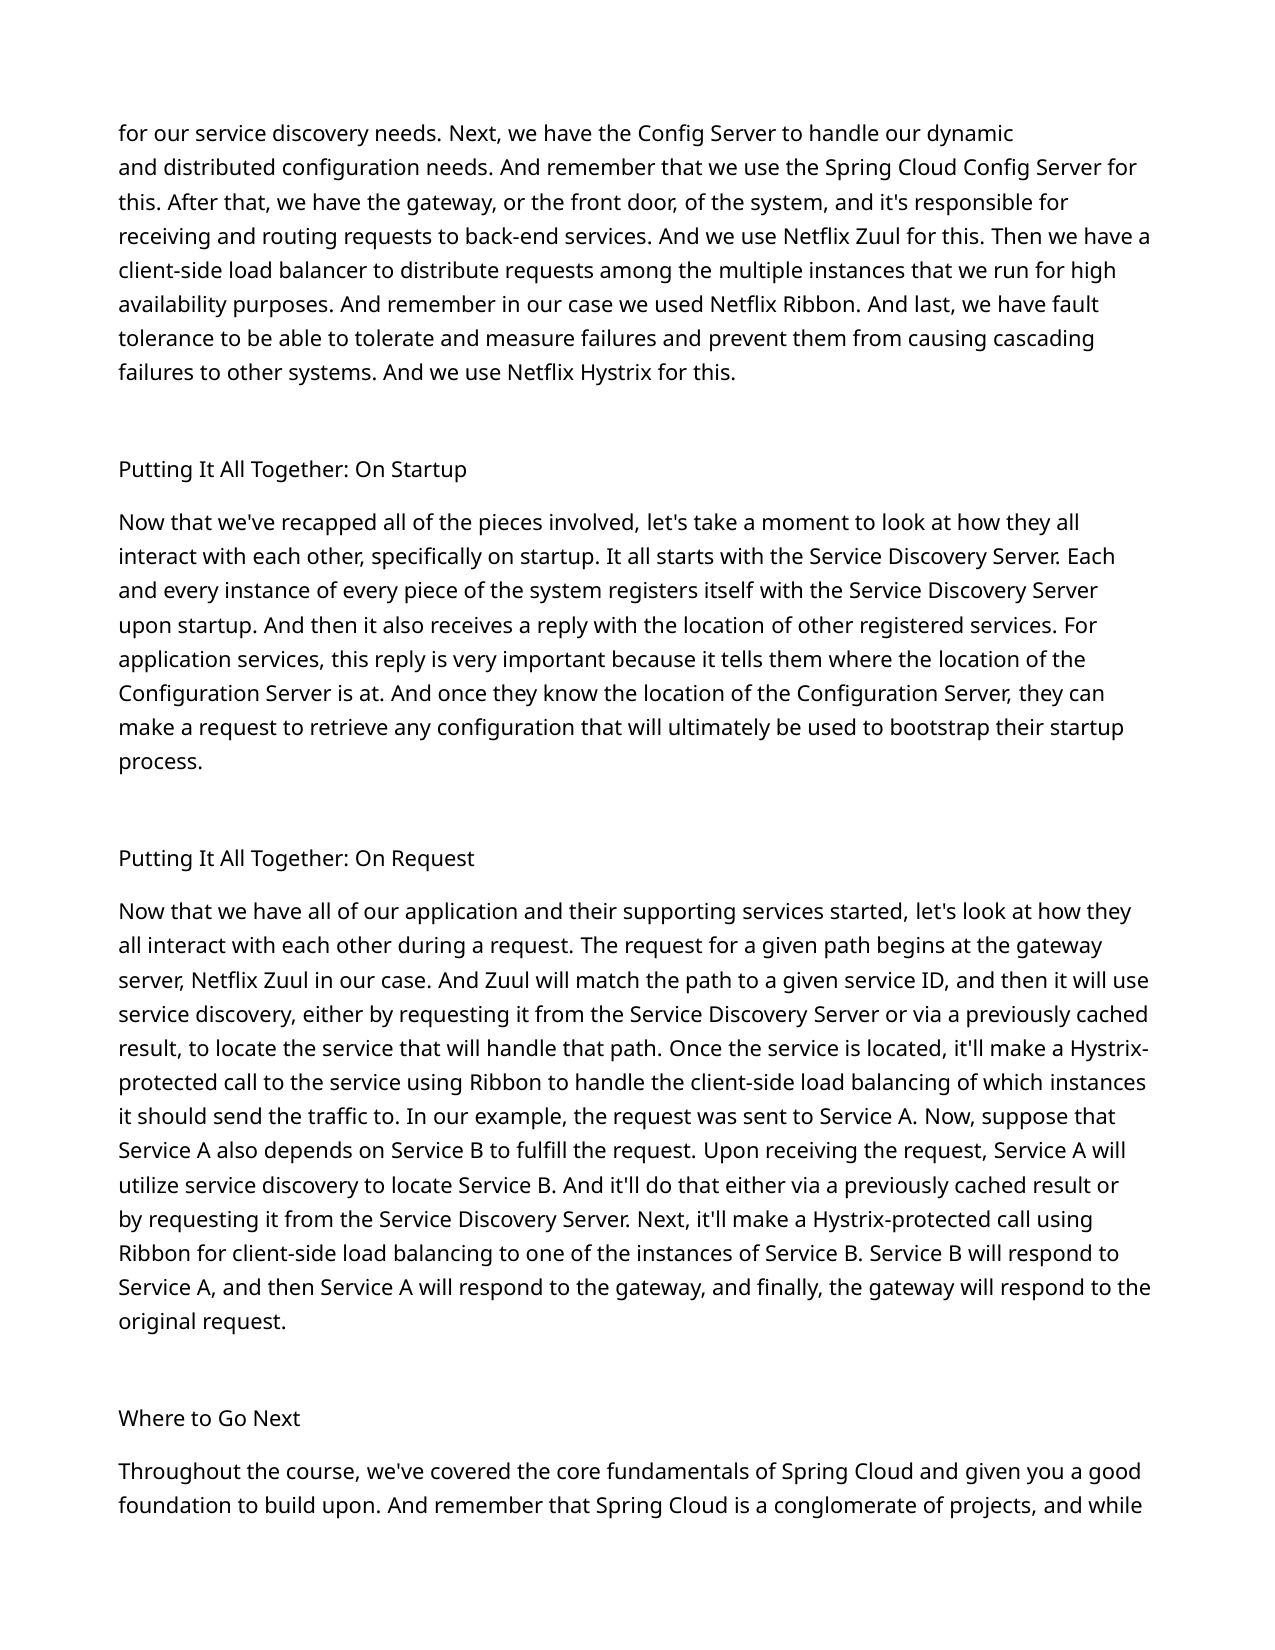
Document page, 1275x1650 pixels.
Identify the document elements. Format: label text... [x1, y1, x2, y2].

subtitle Where to Go Next [118, 1403, 1157, 1433]
text for our service discovery needs. Next, we have the Config Server to handle our dynamic and distributed configuration needs. And remember that we use the Spring Cloud Config Server for this. After that, we have the gateway, or the front door, of the system, and it's responsible for receiving and routing requests to back-end services. And we use Netflix Zuul for this. Then we have a client-side load balancer to distribute requests among the multiple instances that we run for high availability purposes. And remember in our case we used Netflix Ribbon. And last, we have fault tolerance to be able to tolerate and measure failures and prevent them from causing cascading failures to other systems. And we use Netflix Hystrix for this. [118, 118, 1157, 387]
subtitle Putting It All Together: On Request [118, 843, 1157, 873]
text Now that we have all of our application and their supporting services started, let's look at how they all interact with each other during a request. The request for a given path begins at the gateway server, Netflix Zuul in our case. And Zuul will match the path to a given service ID, and then it will use service discovery, either by requesting it from the Service Discovery Server or via a previously cached result, to locate the service that will handle that path. Once the service is located, it'll make a Hystrix-protected call to the service using Ribbon to handle the client-side load balancing of which instances it should send the traffic to. In our example, the request was sent to Service A. Now, suppose that Service A also depends on Service B to fulfill the request. Upon receiving the request, Service A will utilize service discovery to locate Service B. And it'll do that either via a previously cached result or by requesting it from the Service Discovery Server. Next, it'll make a Hystrix-protected call using Ribbon for client-side load balancing to one of the instances of Service B. Service B will respond to Service A, and then Service A will respond to the gateway, and finally, the gateway will respond to the original request. [118, 896, 1157, 1336]
text Now that we've recapped all of the pieces involved, let's take a moment to look at how they all interact with each other, specifically on startup. It all starts with the Service Discovery Server. Each and every instance of every piece of the system registers itself with the Service Discovery Server upon startup. And then it also receives a reply with the location of other registered services. For application services, this reply is very important because it tells them where the location of the Configuration Server is at. And once they know the location of the Configuration Server, they can make a request to retrieve any configuration that will ultimately be used to bootstrap their startup process. [118, 507, 1157, 776]
subtitle Putting It All Together: On Startup [118, 454, 1157, 484]
text Throughout the course, we've covered the core fundamentals of Spring Cloud and given you a good foundation to build upon. And remember that Spring Cloud is a conglomerate of projects, and while [118, 1456, 1157, 1520]
